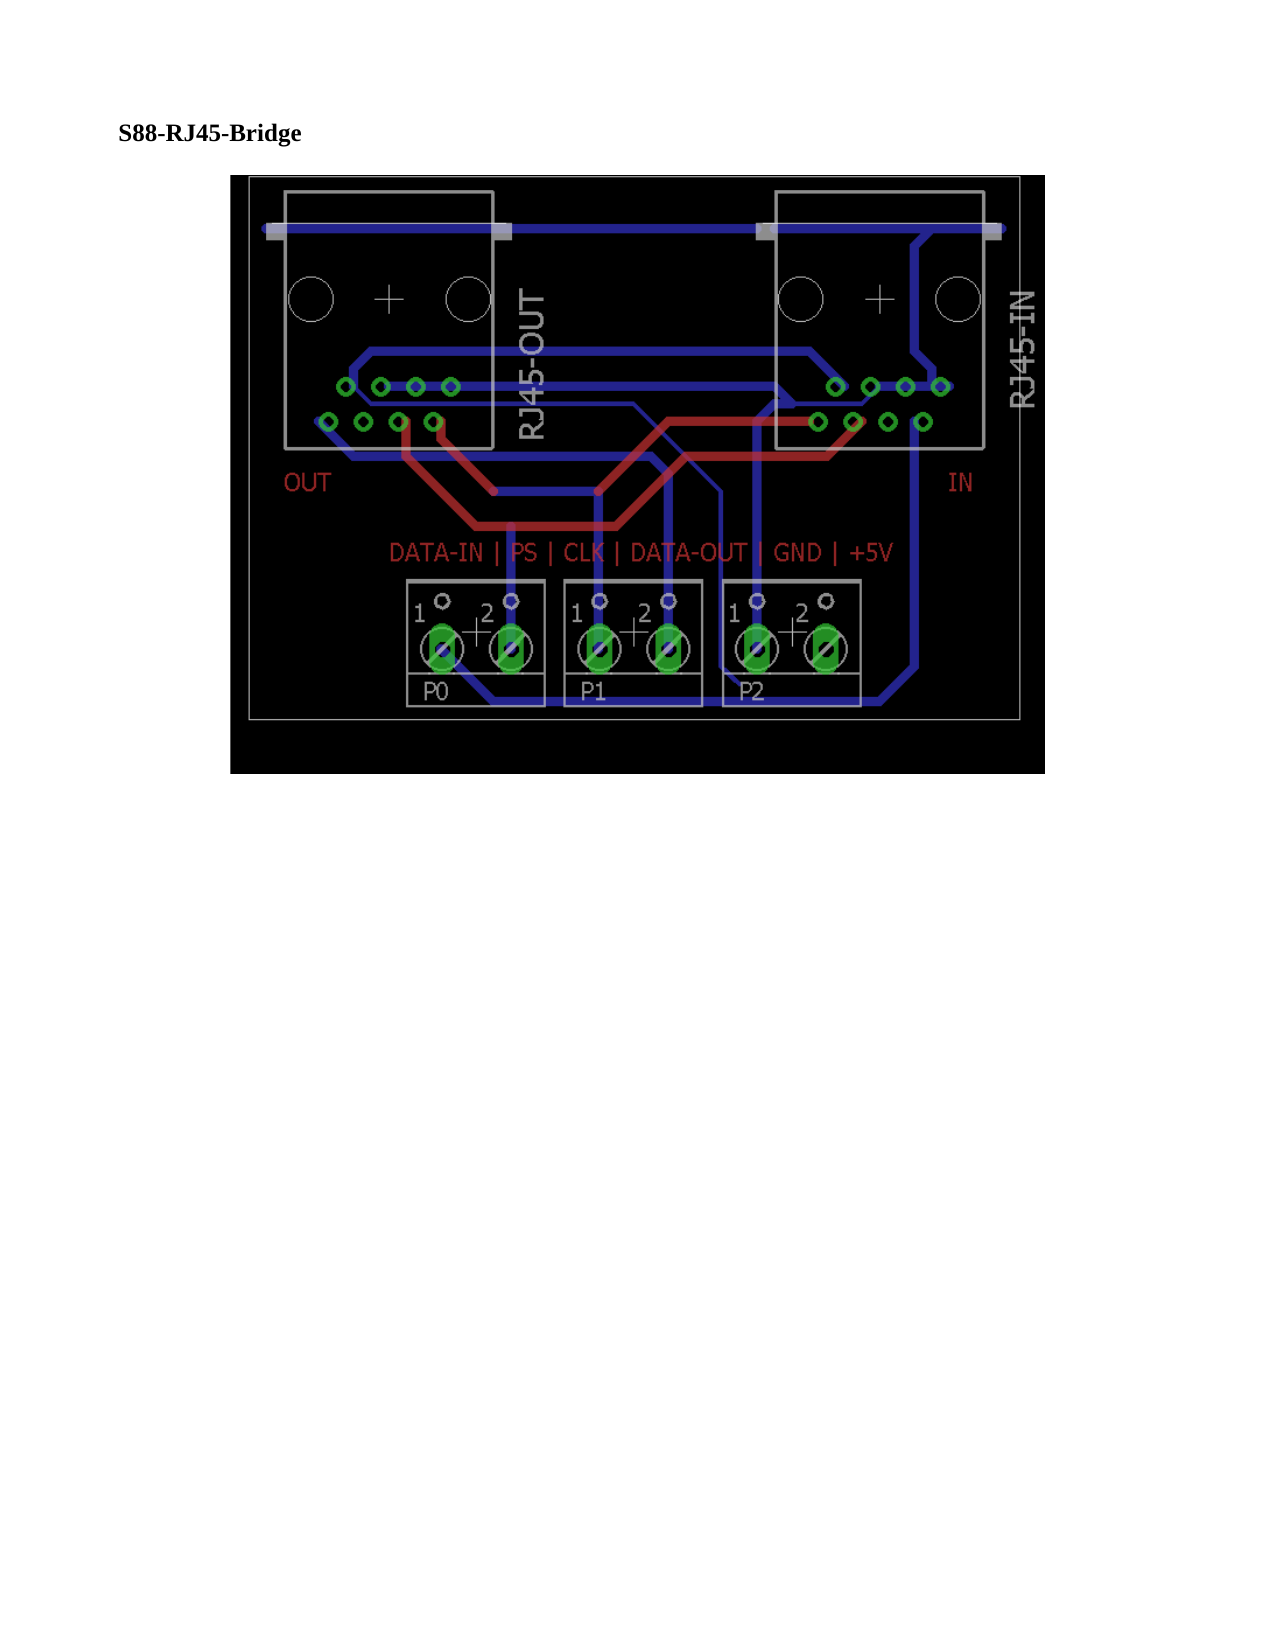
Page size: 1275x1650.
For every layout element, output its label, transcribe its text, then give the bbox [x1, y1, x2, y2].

text S88-RJ45-Bridge [118, 118, 1157, 147]
